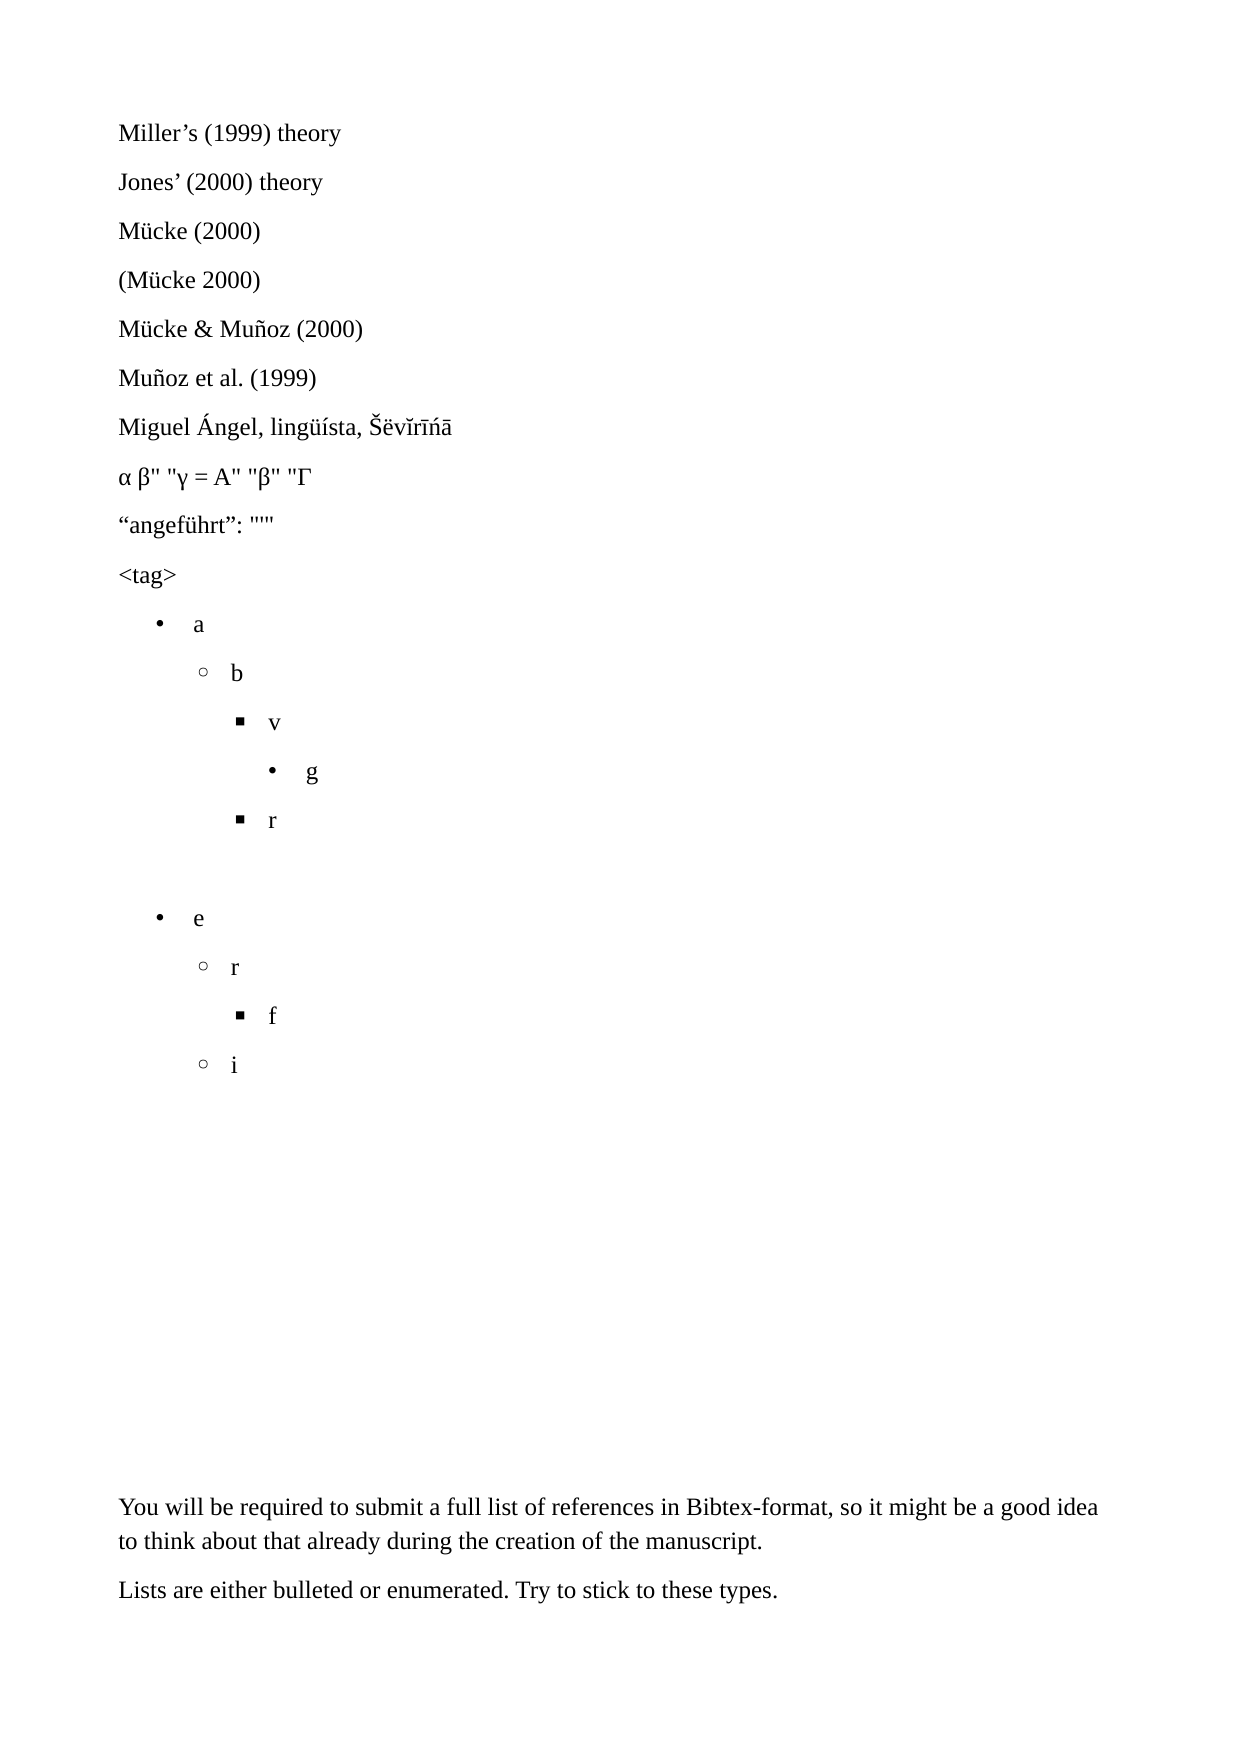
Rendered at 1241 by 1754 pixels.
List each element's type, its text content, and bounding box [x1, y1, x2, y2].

text Jones’ (2000) theory [118, 167, 1122, 196]
list g [268, 756, 1122, 785]
list r [193, 952, 1122, 981]
text You will be required to submit a full list of references in Bibtex-format, so it might be a good idea to think about that already during the creation of the manuscript. [118, 1492, 1122, 1555]
list a [156, 609, 1122, 637]
text <tag> [118, 560, 1122, 588]
text α β" "γ = Α" "β" "Γ [118, 462, 1122, 490]
list f [231, 1001, 1122, 1030]
text Miller’s (1999) theory [118, 118, 1122, 147]
text (Mücke 2000) [118, 265, 1122, 294]
text “angeführt”: "'" [118, 511, 1122, 539]
text Muñoz et al. (1999) [118, 363, 1122, 392]
text Mücke (2000) [118, 216, 1122, 245]
list e [156, 903, 1122, 932]
text Mücke & Muñoz (2000) [118, 314, 1122, 343]
list v [231, 707, 1122, 736]
list r [231, 805, 1122, 834]
list i [193, 1050, 1122, 1079]
text Miguel Ángel, lingüísta, Šëvĭrīńā [118, 412, 1122, 441]
list b [193, 658, 1122, 687]
text Lists are either bulleted or enumerated. Try to stick to these types. [118, 1575, 1122, 1604]
